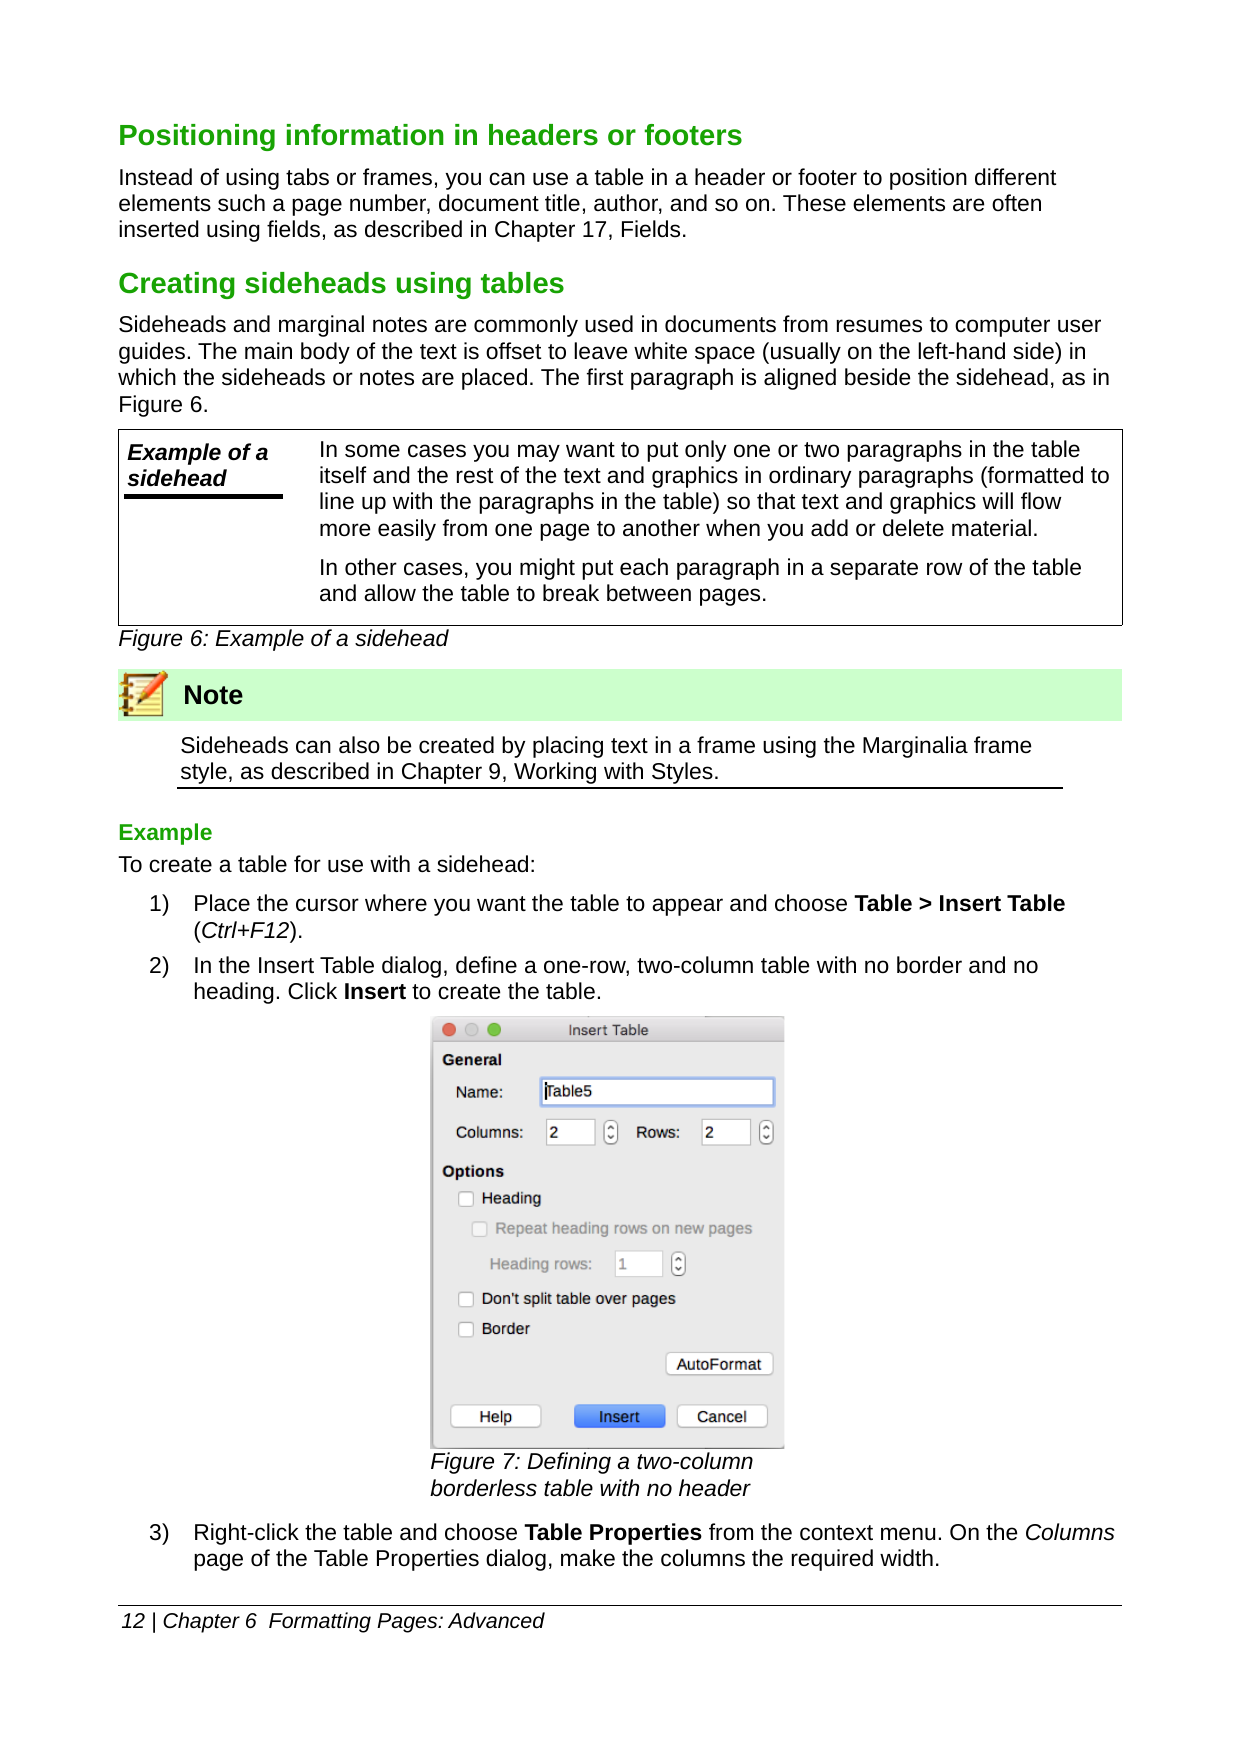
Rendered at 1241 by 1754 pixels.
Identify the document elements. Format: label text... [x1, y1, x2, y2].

list Right-click the table and choose Table Properties from the context menu. On the Columns page of the Table Properties dialog, make the columns the required width. [169, 1519, 1122, 1571]
table_header In some cases you may want to put only one or two paragraphs in the table itself and the rest of the text and graphics in ordinary paragraphs (formatted to line up with the paragraphs in the table) so that text and graphics will flow more easily from one page to another when you add or delete material. In other cases, you might put each paragraph in a separate row of the table and allow the table to break between pages. [313, 430, 1122, 625]
list To create a table for use with a sidehead: [118, 851, 1122, 878]
text Figure 7: Defining a two-column borderless table with no header [430, 1448, 810, 1501]
text Instead of using tabs or frames, you can use a table in a header or footer to position different elements such a page number, document title, author, and so on. These elements are often inserted using fields, as described in Chapter 17, Fields. [118, 163, 1122, 242]
table_header Example of a sidehead [119, 430, 313, 625]
text Sideheads and marginal notes are commonly used in documents from resumes to computer user guides. The main body of the text is offset to leave white space (usually on the left-hand side) in which the sideheads or notes are placed. The first paragraph is aligned beside the sidehead, as in Figure 6. [118, 311, 1122, 417]
subtitle Creating sideheads using tables [118, 266, 1122, 300]
subtitle Note [118, 669, 1122, 721]
subtitle Example [118, 819, 1122, 845]
list Place the cursor where you want the table to appear and choose Table > Insert Table (Ctrl+F12). [169, 890, 1122, 943]
text Figure 6: Example of a sidehead [118, 626, 1122, 651]
picture [119, 669, 170, 720]
picture [430, 1016, 785, 1449]
list In the Insert Table dialog, define a one-row, two-column table with no border and no heading. Click Insert to create the table. [169, 952, 1122, 1004]
text Sideheads can also be created by placing text in a frame using the Marginalia frame style, as described in Chapter 9, Working with Styles. [177, 729, 1063, 787]
subtitle Positioning information in headers or footers [118, 118, 1122, 152]
